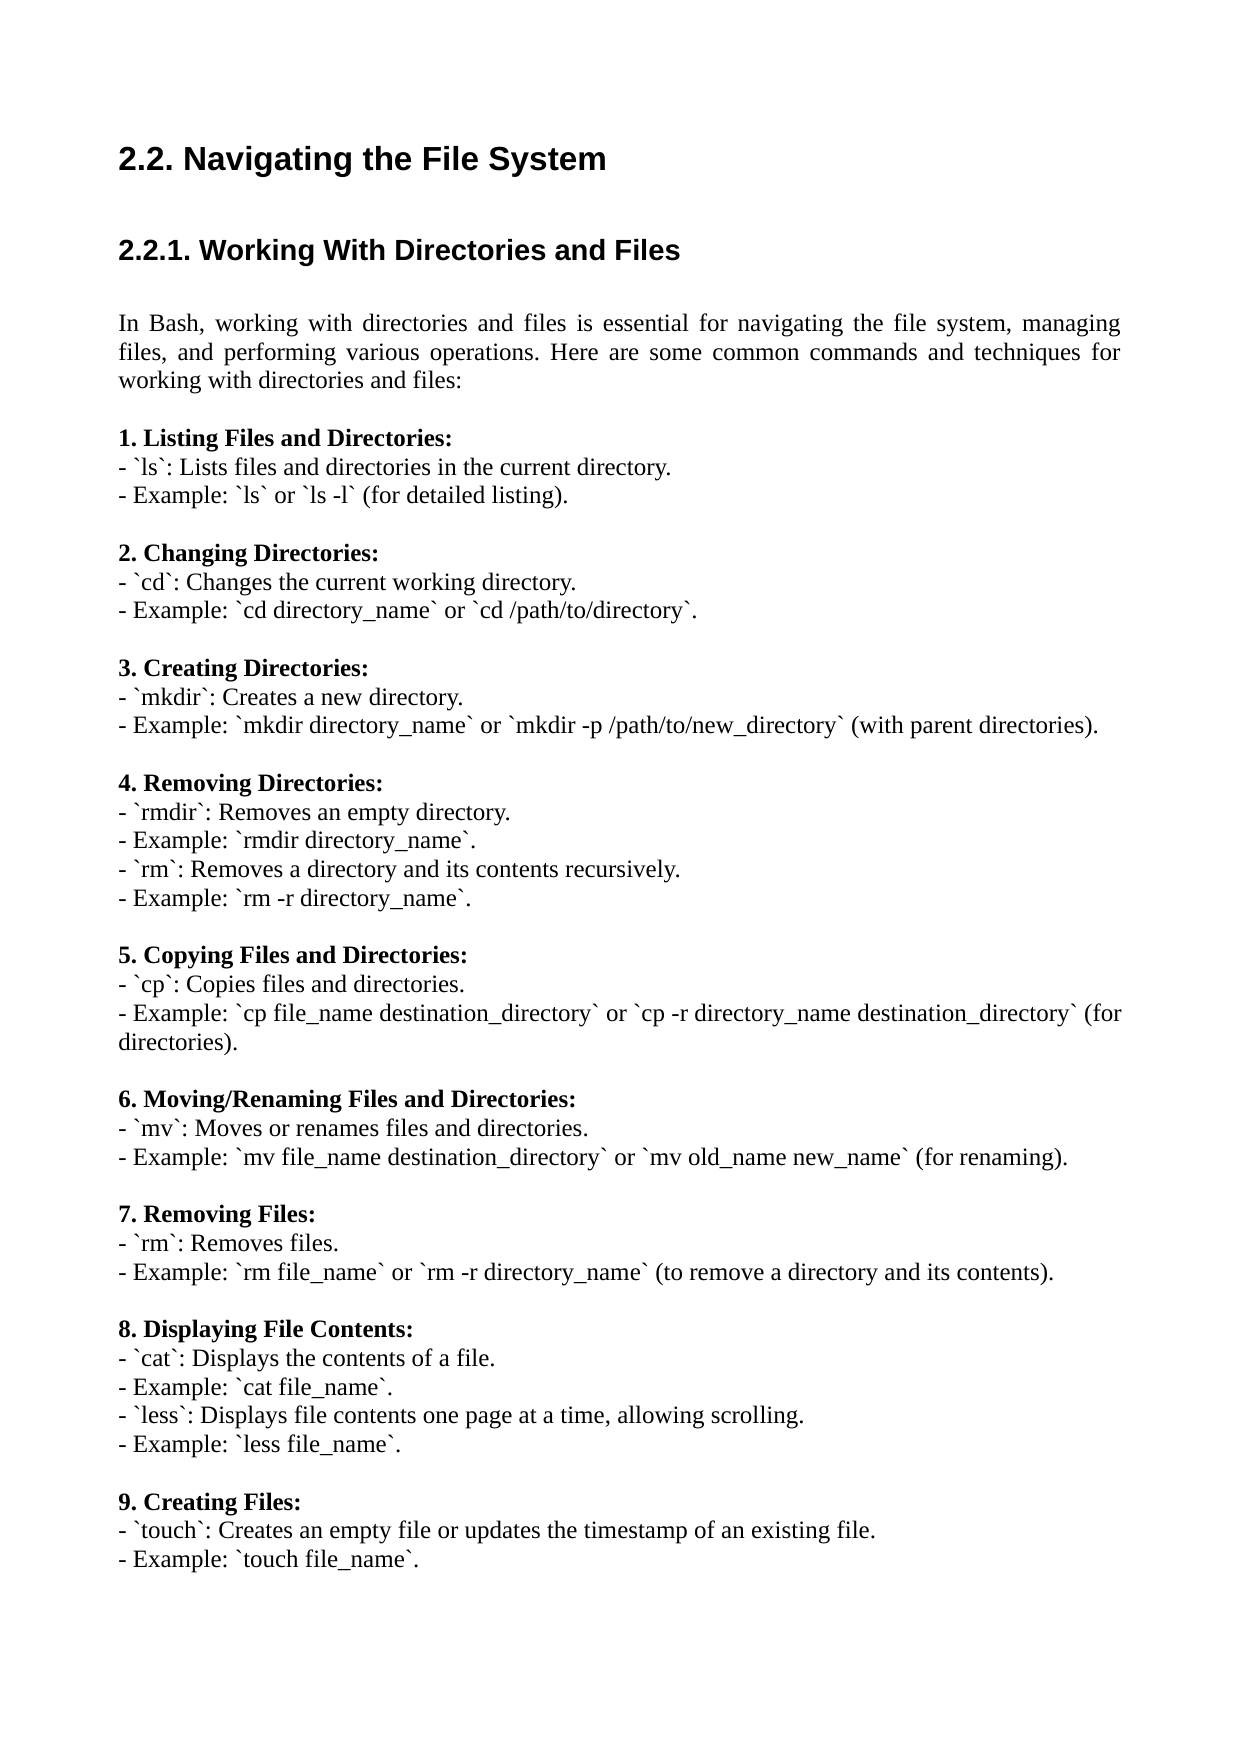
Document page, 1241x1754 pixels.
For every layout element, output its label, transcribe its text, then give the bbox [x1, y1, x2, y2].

text - `rmdir`: Removes an empty directory. [118, 797, 1122, 826]
text - `cd`: Changes the current working directory. [118, 567, 1122, 596]
text 4. Removing Directories: [118, 768, 1122, 797]
text 9. Creating Files: [118, 1487, 1122, 1516]
subtitle 2.2.1. Working With Directories and Files [118, 233, 1122, 267]
text - Example: `rm -r directory_name`. [118, 883, 1122, 912]
text - Example: `less file_name`. [118, 1429, 1122, 1458]
text - Example: `touch file_name`. [118, 1544, 1122, 1573]
text - `rm`: Removes a directory and its contents recursively. [118, 854, 1122, 883]
text - Example: `cd directory_name` or `cd /path/to/directory`. [118, 596, 1122, 624]
text - `rm`: Removes files. [118, 1228, 1122, 1257]
subtitle 2.2. Navigating the File System [118, 139, 1122, 177]
text 8. Displaying File Contents: [118, 1314, 1122, 1343]
text - `touch`: Creates an empty file or updates the timestamp of an existing file. [118, 1516, 1122, 1544]
text - Example: `rm file_name` or `rm -r directory_name` (to remove a directory and its contents). [118, 1257, 1122, 1286]
text 7. Removing Files: [118, 1199, 1122, 1228]
text In Bash, working with directories and files is essential for navigating the file system, managing files, and performing various operations. Here are some common commands and techniques for working with directories and files: [118, 308, 1122, 394]
text - Example: `cat file_name`. [118, 1372, 1122, 1401]
text 6. Moving/Renaming Files and Directories: [118, 1084, 1122, 1113]
text - `cat`: Displays the contents of a file. [118, 1343, 1122, 1372]
text 1. Listing Files and Directories: [118, 423, 1122, 452]
text - `ls`: Lists files and directories in the current directory. [118, 452, 1122, 481]
text - Example: `mv file_name destination_directory` or `mv old_name new_name` (for renaming). [118, 1142, 1122, 1171]
text - Example: `mkdir directory_name` or `mkdir -p /path/to/new_directory` (with parent directories). [118, 711, 1122, 739]
text - Example: `rmdir directory_name`. [118, 826, 1122, 854]
text - Example: `cp file_name destination_directory` or `cp -r directory_name destination_directory` (for directories). [118, 998, 1122, 1056]
text - `cp`: Copies files and directories. [118, 969, 1122, 998]
text - Example: `ls` or `ls -l` (for detailed listing). [118, 481, 1122, 509]
text 5. Copying Files and Directories: [118, 941, 1122, 969]
text 2. Changing Directories: [118, 538, 1122, 567]
text 3. Creating Directories: [118, 653, 1122, 682]
text - `mkdir`: Creates a new directory. [118, 682, 1122, 711]
text - `less`: Displays file contents one page at a time, allowing scrolling. [118, 1401, 1122, 1429]
text - `mv`: Moves or renames files and directories. [118, 1113, 1122, 1142]
